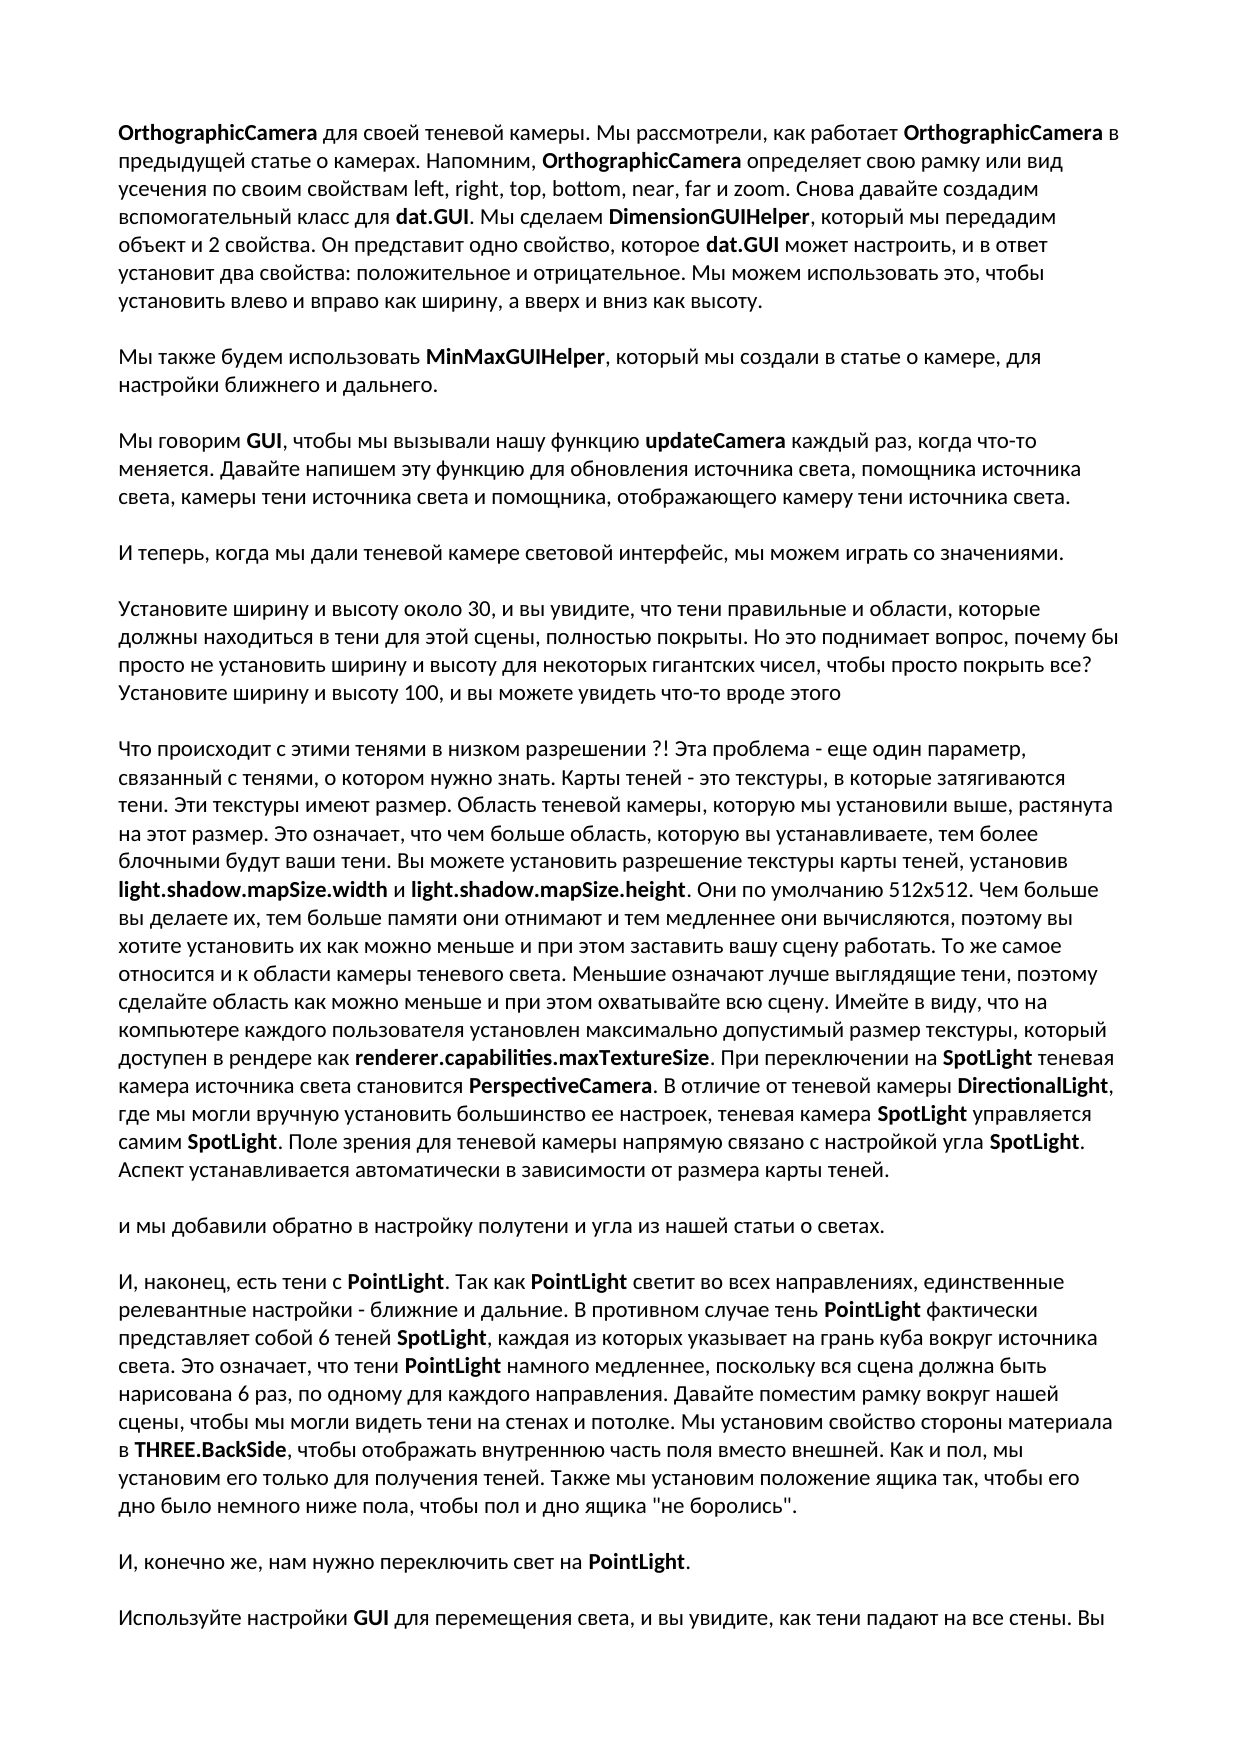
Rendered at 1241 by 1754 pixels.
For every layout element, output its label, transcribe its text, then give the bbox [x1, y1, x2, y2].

text И, наконец, есть тени с PointLight. Так как PointLight светит во всех направлениях, единственные релевантные настройки - ближние и дальние. В противном случае тень PointLight фактически представляет собой 6 теней SpotLight, каждая из которых указывает на грань куба вокруг источника света. Это означает, что тени PointLight намного медленнее, поскольку вся сцена должна быть нарисована 6 раз, по одному для каждого направления. Давайте поместим рамку вокруг нашей сцены, чтобы мы могли видеть тени на стенах и потолке. Мы установим свойство стороны материала в THREE.BackSide, чтобы отображать внутреннюю часть поля вместо внешней. Как и пол, мы установим его только для получения теней. Также мы установим положение ящика так, чтобы его дно было немного ниже пола, чтобы пол и дно ящика "не боролись". [118, 1267, 1122, 1519]
text и мы добавили обратно в настройку полутени и угла из нашей статьи о светах. [118, 1211, 1122, 1239]
text Мы говорим GUI, чтобы мы вызывали нашу функцию updateCamera каждый раз, когда что-то меняется. Давайте напишем эту функцию для обновления источника света, помощника источника света, камеры тени источника света и помощника, отображающего камеру тени источника света. [118, 426, 1122, 510]
text И, конечно же, нам нужно переключить свет на PointLight. [118, 1547, 1122, 1575]
text И теперь, когда мы дали теневой камере световой интерфейс, мы можем играть со значениями. [118, 538, 1122, 566]
text Используйте настройки GUI для перемещения света, и вы увидите, как тени падают на все стены. Вы [118, 1603, 1122, 1631]
text Установите ширину и высоту около 30, и вы увидите, что тени правильные и области, которые должны находиться в тени для этой сцены, полностью покрыты. Но это поднимает вопрос, почему бы просто не установить ширину и высоту для некоторых гигантских чисел, чтобы просто покрыть все? Установите ширину и высоту 100, и вы можете увидеть что-то вроде этого [118, 594, 1122, 707]
text Что происходит с этими тенями в низком разрешении ?! Эта проблема - еще один параметр, связанный с тенями, о котором нужно знать. Карты теней - это текстуры, в которые затягиваются тени. Эти текстуры имеют размер. Область теневой камеры, которую мы установили выше, растянута на этот размер. Это означает, что чем больше область, которую вы устанавливаете, тем более блочными будут ваши тени. Вы можете установить разрешение текстуры карты теней, установив light.shadow.mapSize.width и light.shadow.mapSize.height. Они по умолчанию 512x512. Чем больше вы делаете их, тем больше памяти они отнимают и тем медленнее они вычисляются, поэтому вы хотите установить их как можно меньше и при этом заставить вашу сцену работать. То же самое относится и к области камеры теневого света. Меньшие означают лучше выглядящие тени, поэтому сделайте область как можно меньше и при этом охватывайте всю сцену. Имейте в виду, что на компьютере каждого пользователя установлен максимально допустимый размер текстуры, который доступен в рендере как renderer.capabilities.maxTextureSize. При переключении на SpotLight теневая камера источника света становится PerspectiveCamera. В отличие от теневой камеры DirectionalLight, где мы могли вручную установить большинство ее настроек, теневая камера SpotLight управляется самим SpotLight. Поле зрения для теневой камеры напрямую связано с настройкой угла SpotLight. Аспект устанавливается автоматически в зависимости от размера карты теней. [118, 734, 1122, 1183]
text Мы также будем использовать MinMaxGUIHelper, который мы создали в статье о камере, для настройки ближнего и дальнего. [118, 342, 1122, 398]
text OrthographicCamera для своей теневой камеры. Мы рассмотрели, как работает OrthographicCamera в предыдущей статье о камерах. Напомним, OrthographicCamera определяет свою рамку или вид усечения по своим свойствам left, right, top, bottom, near, far и zoom. Снова давайте создадим вспомогательный класс для dat.GUI. Мы сделаем DimensionGUIHelper, который мы передадим объект и 2 свойства. Он представит одно свойство, которое dat.GUI может настроить, и в ответ установит два свойства: положительное и отрицательное. Мы можем использовать это, чтобы установить влево и вправо как ширину, а вверх и вниз как высоту. [118, 118, 1122, 314]
